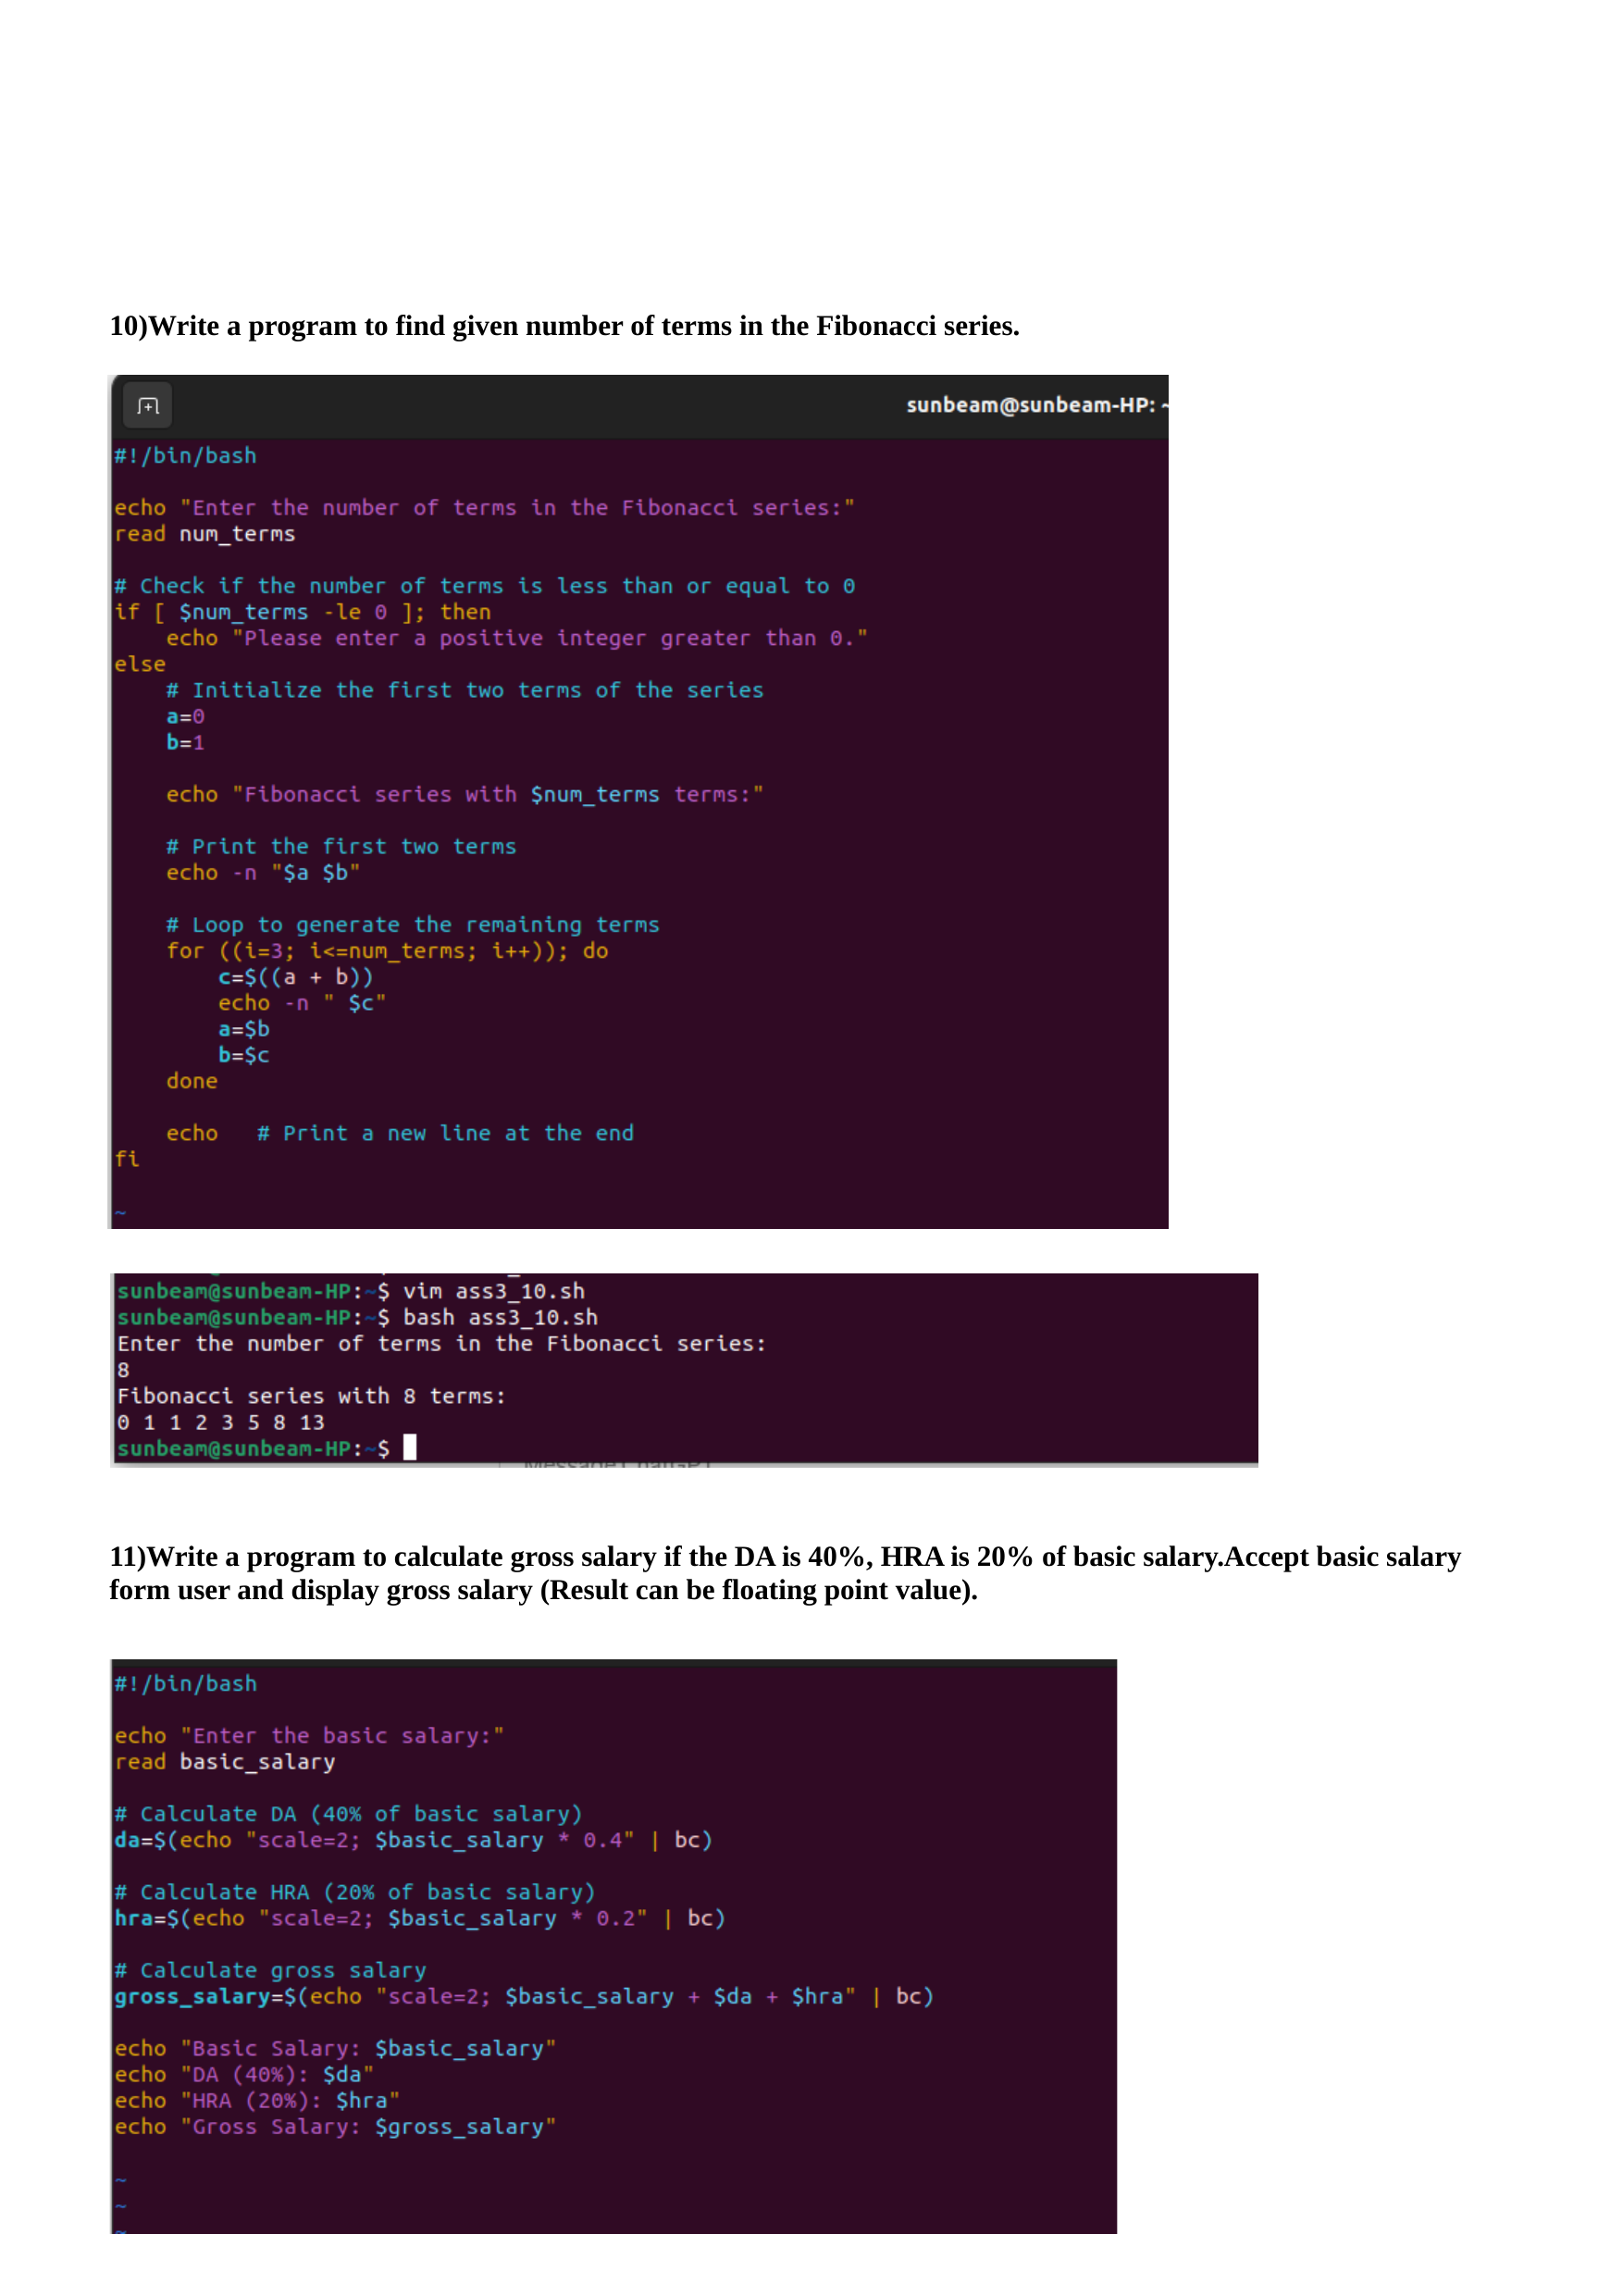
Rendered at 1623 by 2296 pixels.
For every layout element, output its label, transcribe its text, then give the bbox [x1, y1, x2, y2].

picture [110, 1273, 1258, 1468]
text 11)Write a program to calculate gross salary if the DA is 40%, HRA is 20% of basic salary.Accept basic salary form user and display gross salary (Result can be floating point value). [109, 1539, 1514, 1606]
picture [107, 375, 1169, 1229]
picture [109, 1659, 1118, 2234]
text 10)Write a program to find given number of terms in the Fibonacci series. [109, 309, 1514, 342]
